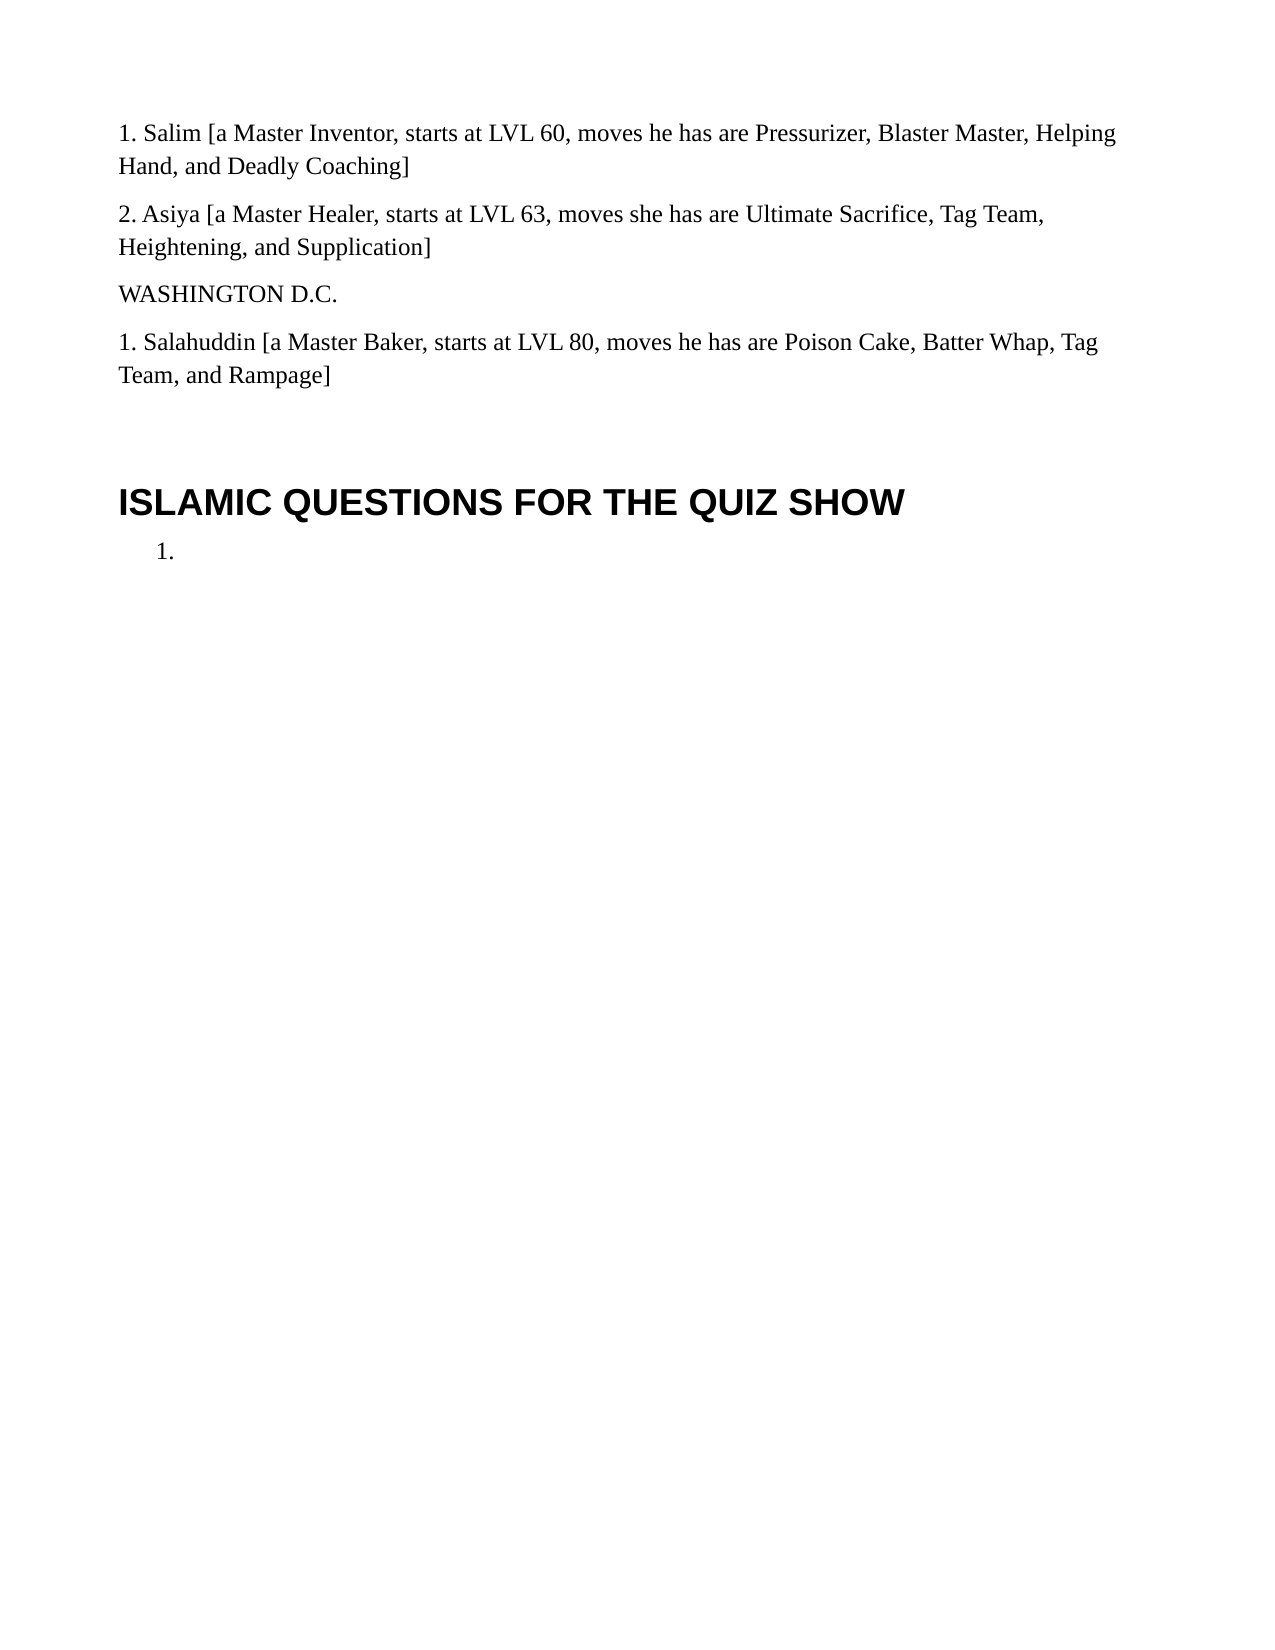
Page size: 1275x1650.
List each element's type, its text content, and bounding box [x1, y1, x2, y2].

text 1. Salim [a Master Inventor, starts at LVL 60, moves he has are Pressurizer, Blaster Master, Helping Hand, and Deadly Coaching] [118, 118, 1157, 180]
text 2. Asiya [a Master Healer, starts at LVL 63, moves she has are Ultimate Sacrifice, Tag Team, Heightening, and Supplication] [118, 199, 1157, 261]
text 1. Salahuddin [a Master Baker, starts at LVL 80, moves he has are Poison Cake, Batter Whap, Tag Team, and Rampage] [118, 327, 1157, 389]
subtitle ISLAMIC QUESTIONS FOR THE QUIZ SHOW [118, 480, 1157, 523]
text WASHINGTON D.C. [118, 279, 1157, 308]
